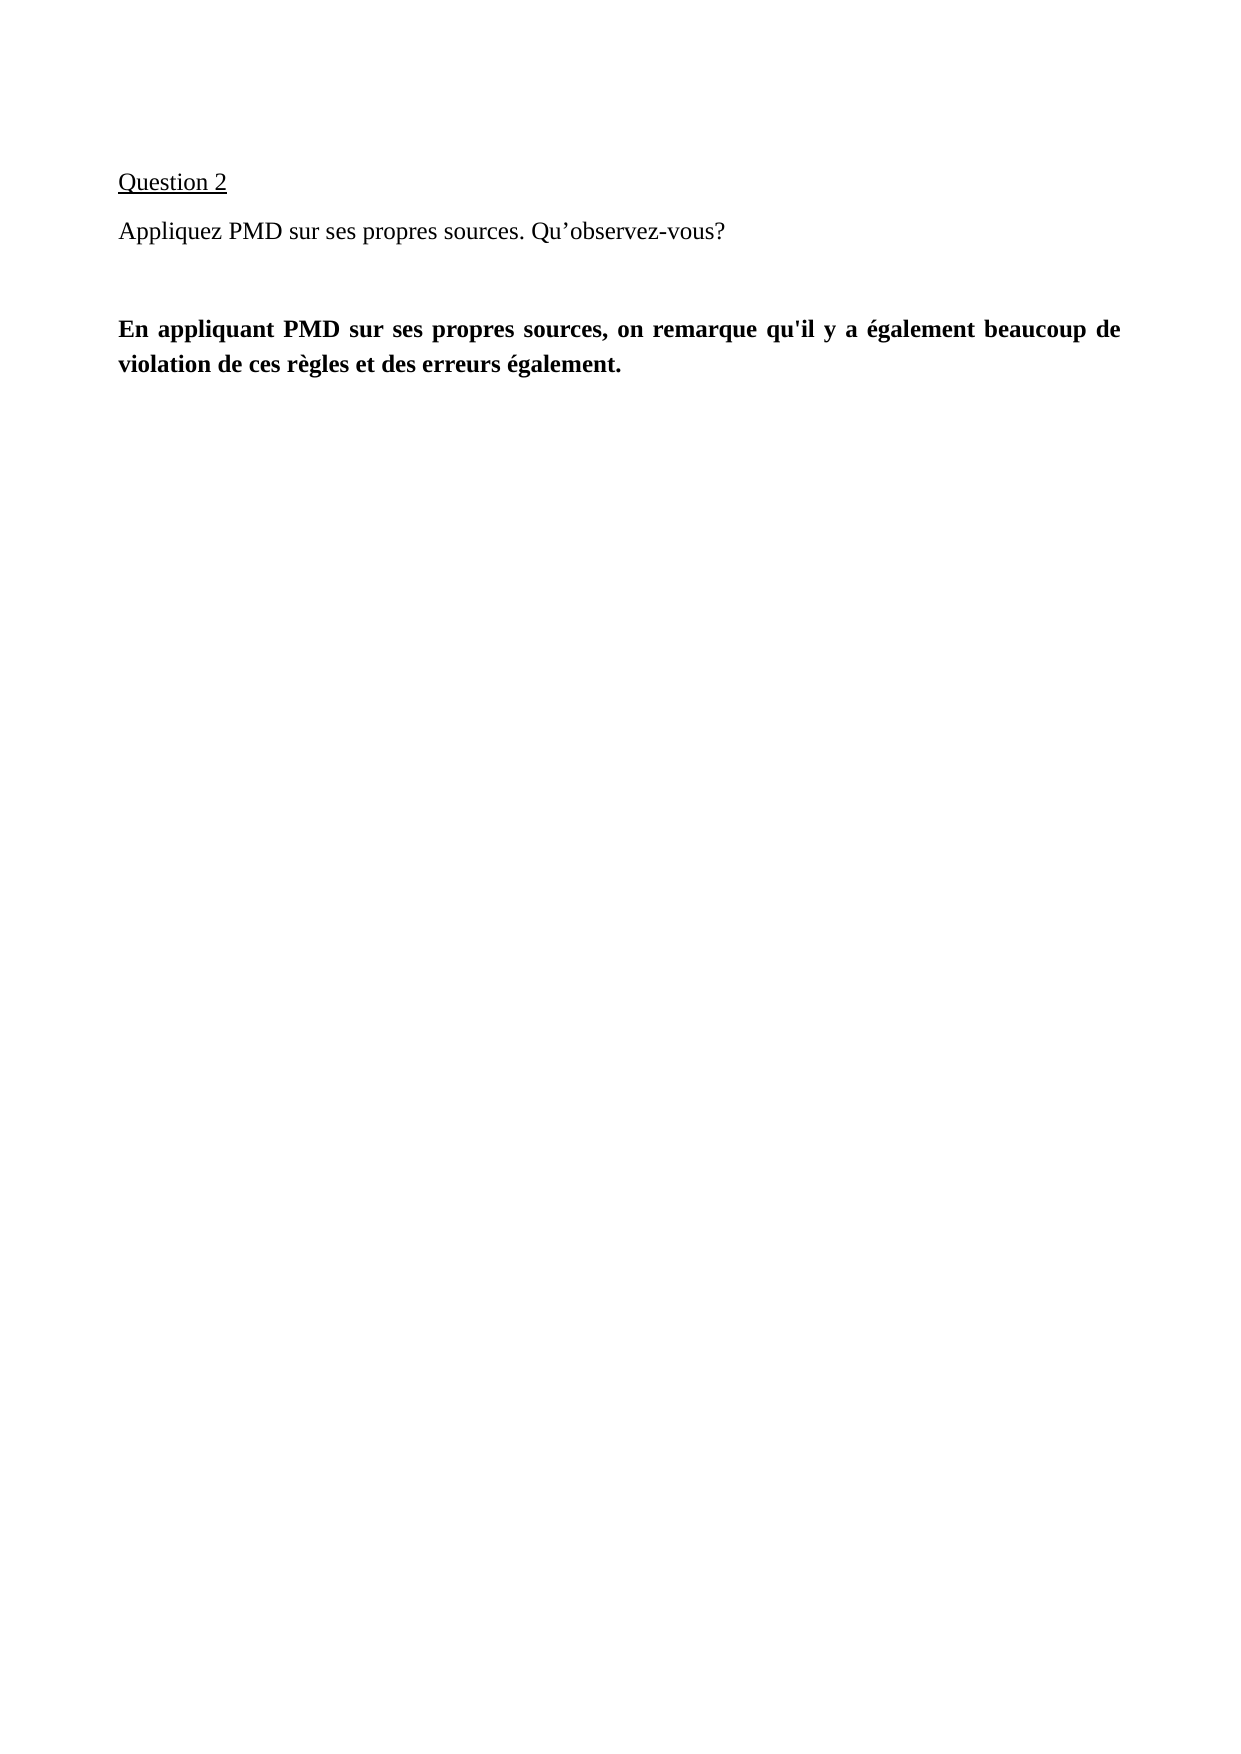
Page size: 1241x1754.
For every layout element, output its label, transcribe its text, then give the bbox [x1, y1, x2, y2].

text En appliquant PMD sur ses propres sources, on remarque qu'il y a également beaucoup de violation de ces règles et des erreurs également. [118, 314, 1122, 378]
text Question 2 [118, 167, 1122, 196]
text Appliquez PMD sur ses propres sources. Qu’observez-vous? [118, 216, 1122, 245]
